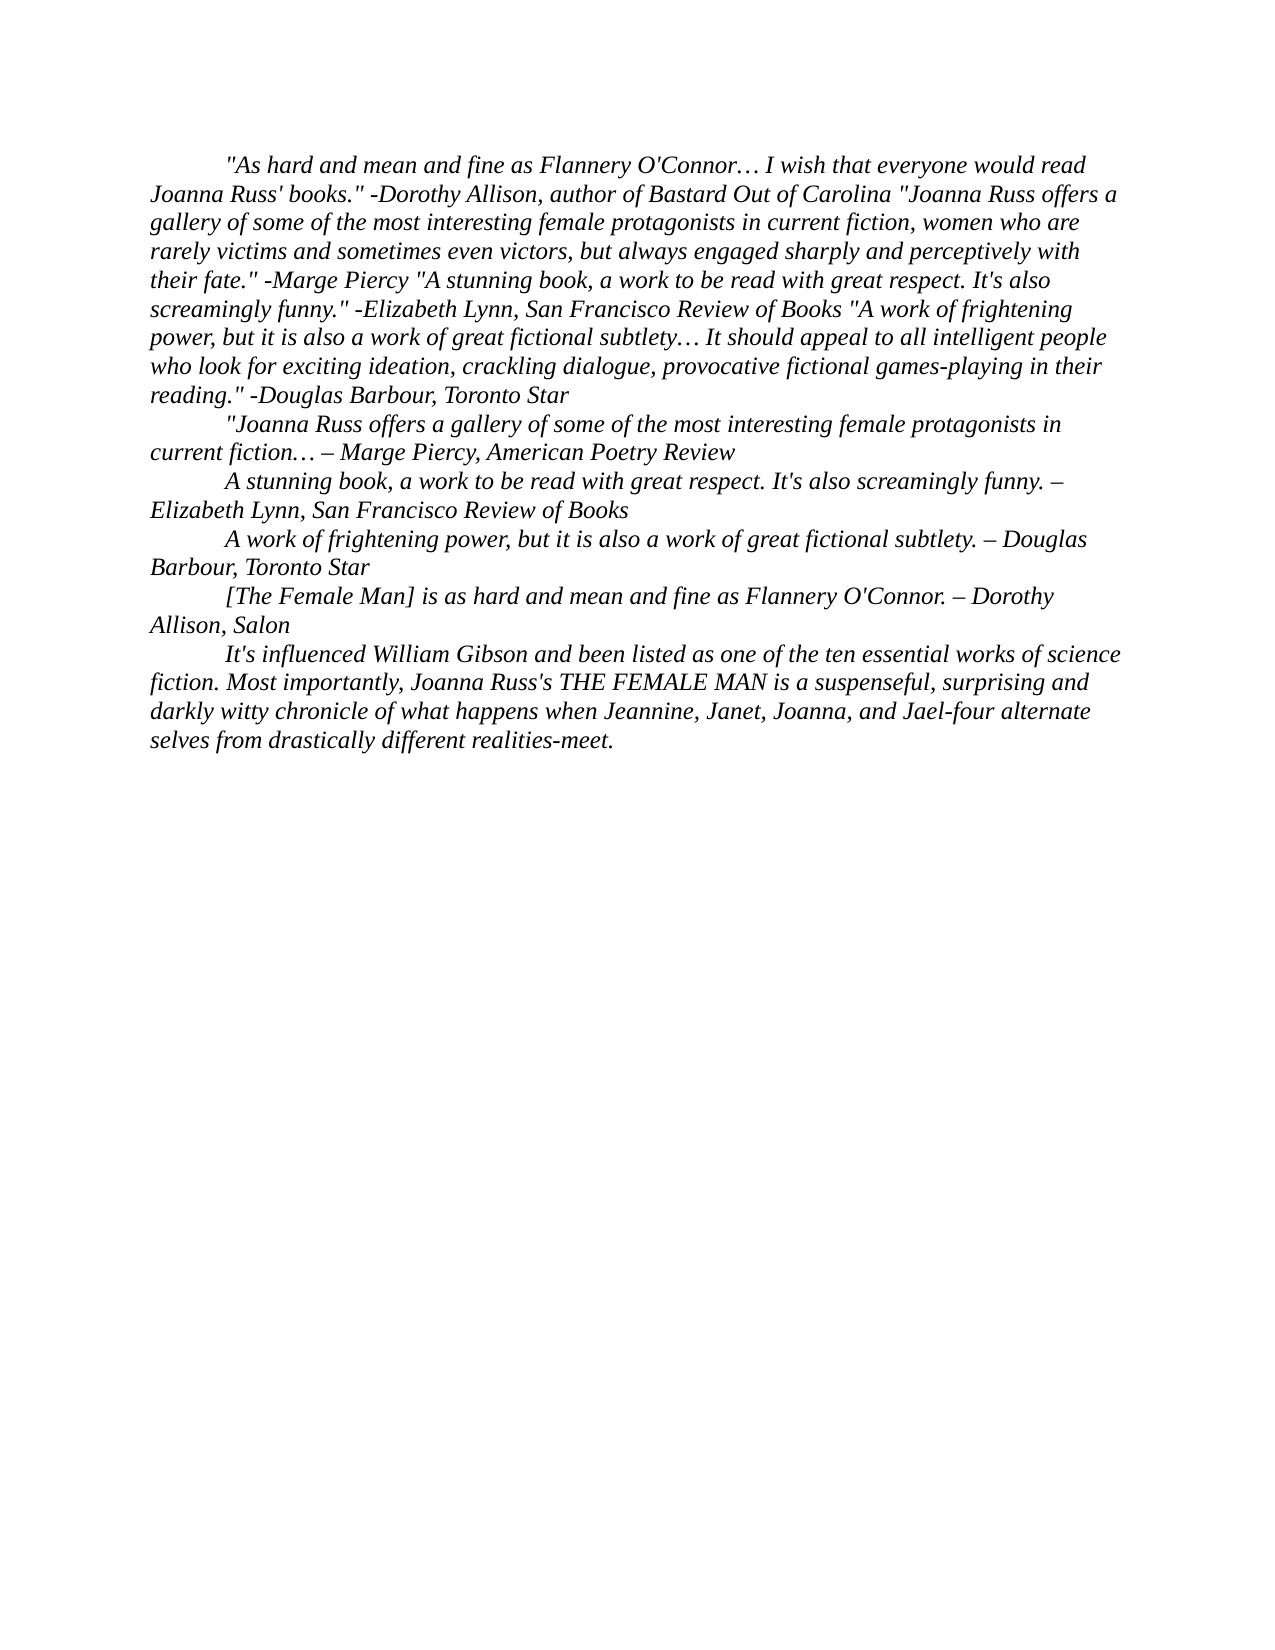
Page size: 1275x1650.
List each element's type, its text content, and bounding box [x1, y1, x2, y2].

text [The Female Man] is as hard and mean and fine as Flannery O'Connor. – Dorothy Allison, Salon [150, 581, 1125, 639]
text A stunning book, a work to be read with great respect. It's also screamingly funny. – Elizabeth Lynn, San Francisco Review of Books [150, 466, 1125, 524]
text A work of frightening power, but it is also a work of great fictional subtlety. – Douglas Barbour, Toronto Star [150, 524, 1125, 581]
text It's influenced William Gibson and been listed as one of the ten essential works of science fiction. Most importantly, Joanna Russ's THE FEMALE MAN is a suspenseful, surprising and darkly witty chronicle of what happens when Jeannine, Janet, Joanna, and Jael-four alternate selves from drastically different realities-meet. [150, 639, 1125, 754]
text "As hard and mean and fine as Flannery O'Connor… I wish that everyone would read Joanna Russ' books." -Dorothy Allison, author of Bastard Out of Carolina "Joanna Russ offers a gallery of some of the most interesting female protagonists in current fiction, women who are rarely victims and sometimes even victors, but always engaged sharply and perceptively with their fate." -Marge Piercy "A stunning book, a work to be read with great respect. It's also screamingly funny." -Elizabeth Lynn, San Francisco Review of Books "A work of frightening power, but it is also a work of great fictional subtlety… It should appeal to all intelligent people who look for exciting ideation, crackling dialogue, provocative fictional games-playing in their reading." -Douglas Barbour, Toronto Star [150, 150, 1125, 409]
text "Joanna Russ offers a gallery of some of the most interesting female protagonists in current fiction… – Marge Piercy, American Poetry Review [150, 409, 1125, 466]
